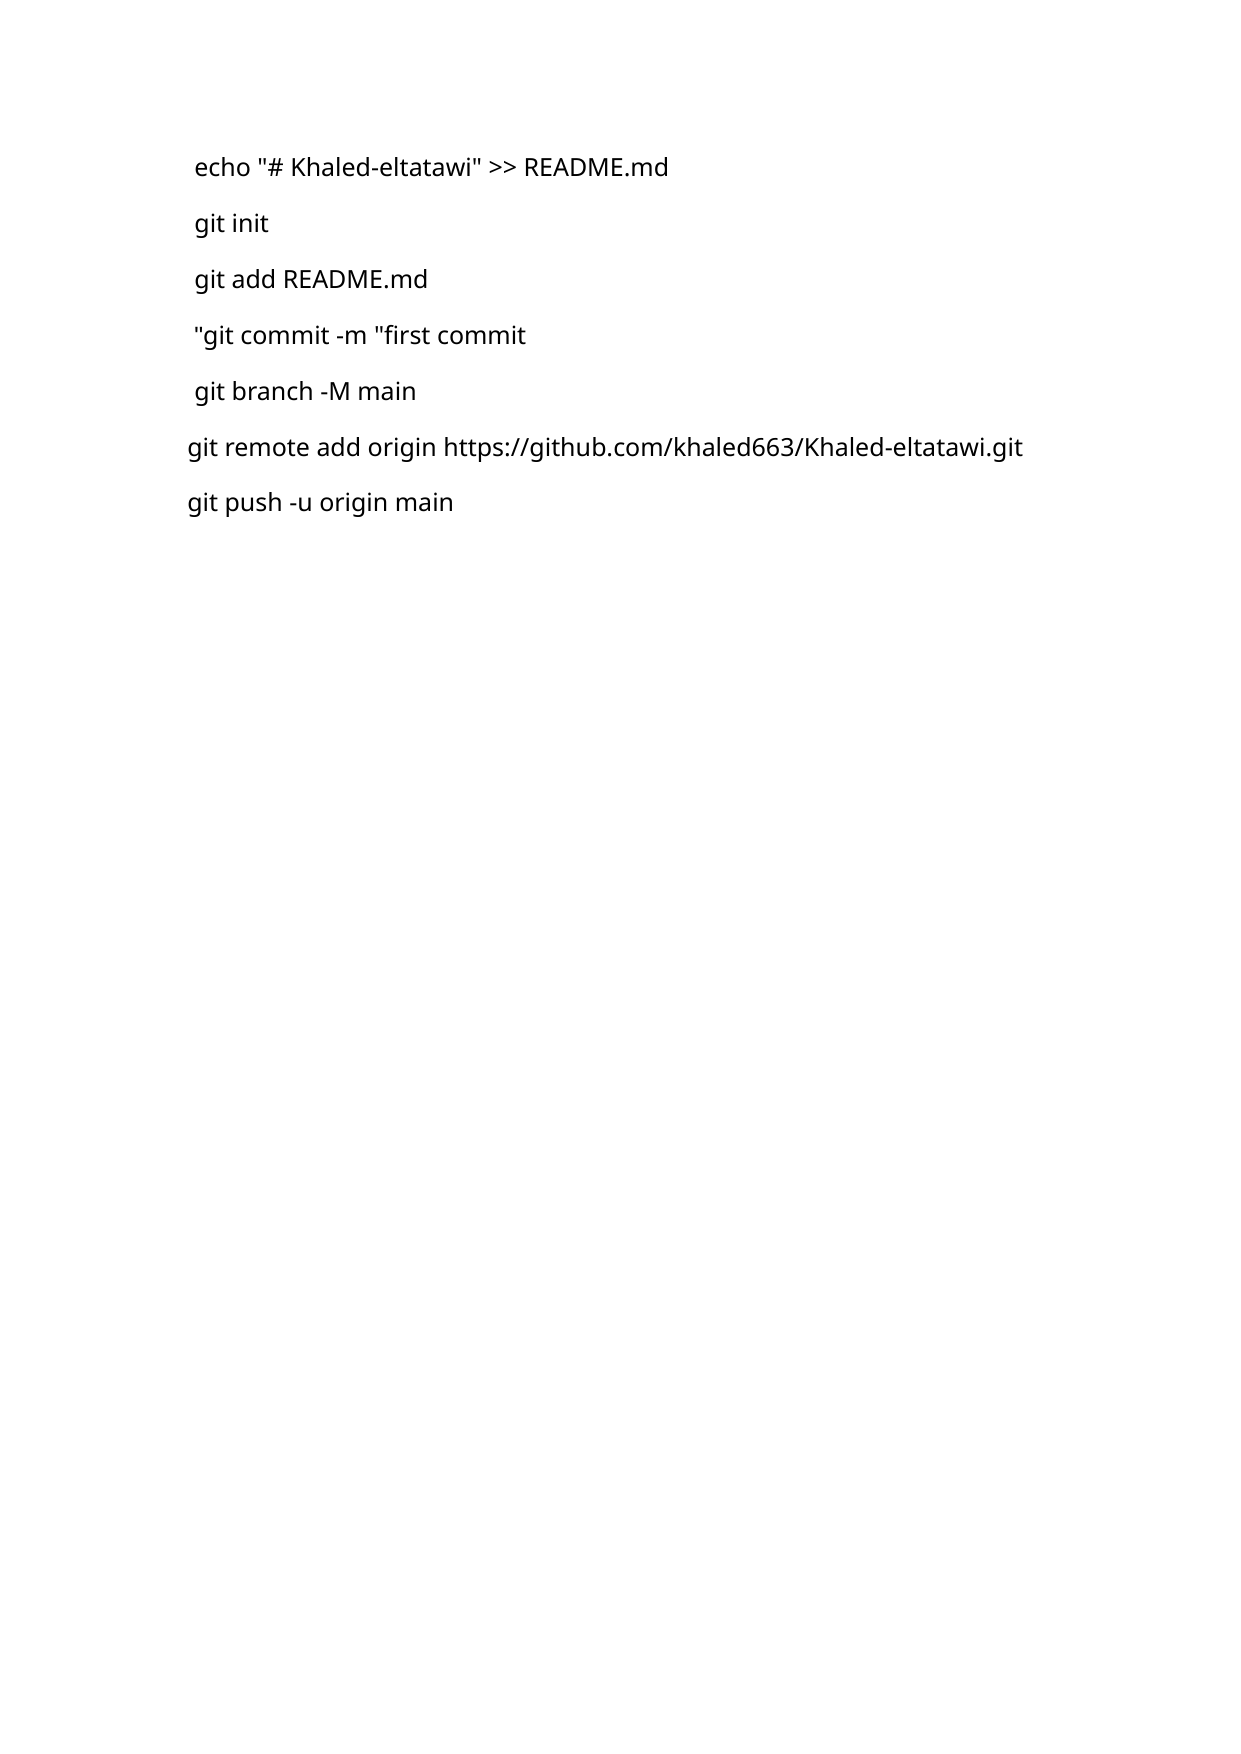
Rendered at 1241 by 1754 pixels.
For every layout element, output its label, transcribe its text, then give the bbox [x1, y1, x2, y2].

text git branch -M main [187, 373, 1053, 407]
text git push -u origin main [187, 485, 1053, 519]
text git commit -m "first commit" [187, 317, 1053, 352]
text echo "# Khaled-eltatawi" >> README.md [187, 150, 1053, 184]
text git add README.md [187, 262, 1053, 296]
text git remote add origin https://github.com/khaled663/Khaled-eltatawi.git [187, 429, 1053, 463]
text git init [187, 206, 1053, 240]
